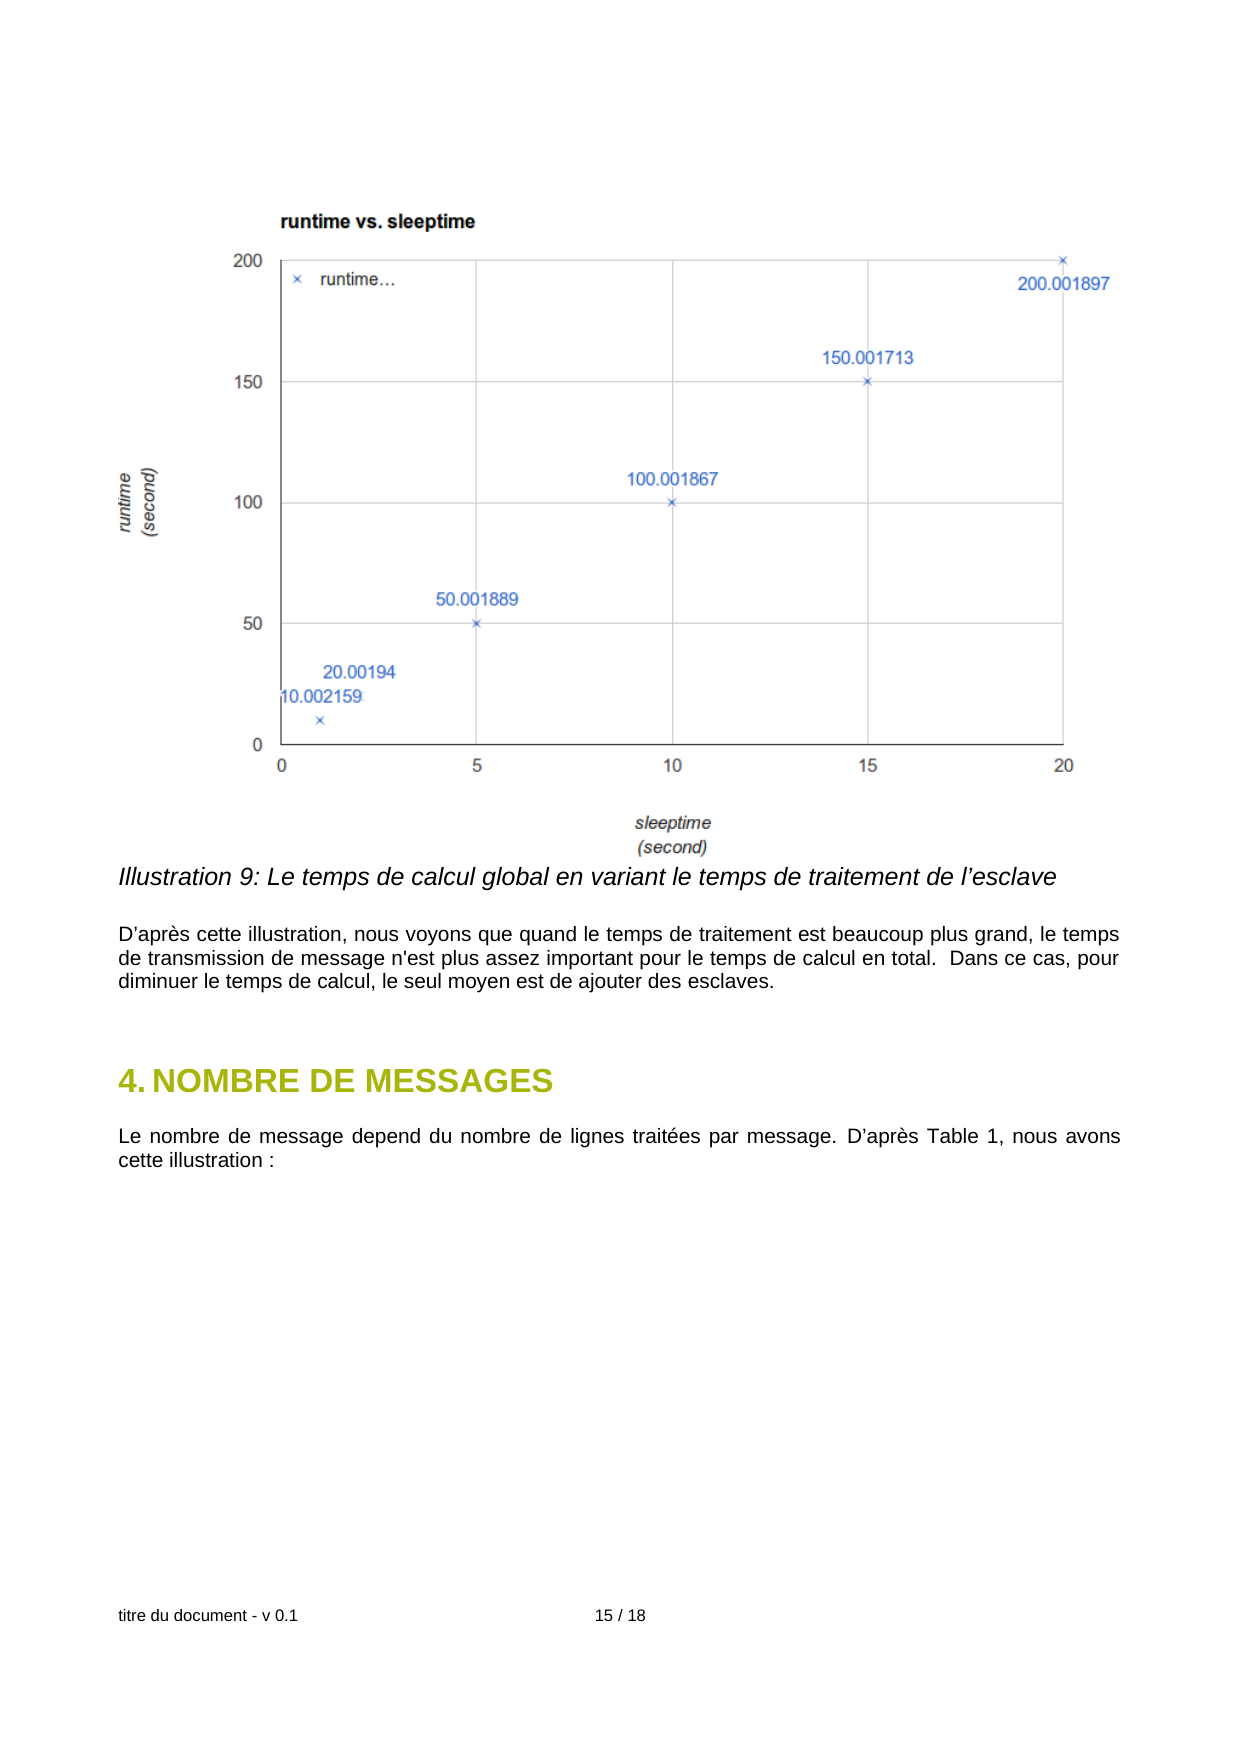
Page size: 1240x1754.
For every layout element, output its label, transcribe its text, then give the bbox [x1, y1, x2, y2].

text Le nombre de message depend du nombre de lignes traitées par message. D’après Table 1, nous avons cette illustration : [118, 1124, 1121, 1172]
picture [118, 130, 1122, 863]
text Illustration 9: Le temps de calcul global en variant le temps de traitement de l’esclave [118, 863, 1121, 891]
subtitle Nombre de messages [118, 1061, 1121, 1099]
text D’après cette illustration, nous voyons que quand le temps de traitement est beaucoup plus grand, le temps de transmission de message n'est plus assez important pour le temps de calcul en total. Dans ce cas, pour diminuer le temps de calcul, le seul moyen est de ajouter des esclaves. [118, 921, 1121, 993]
